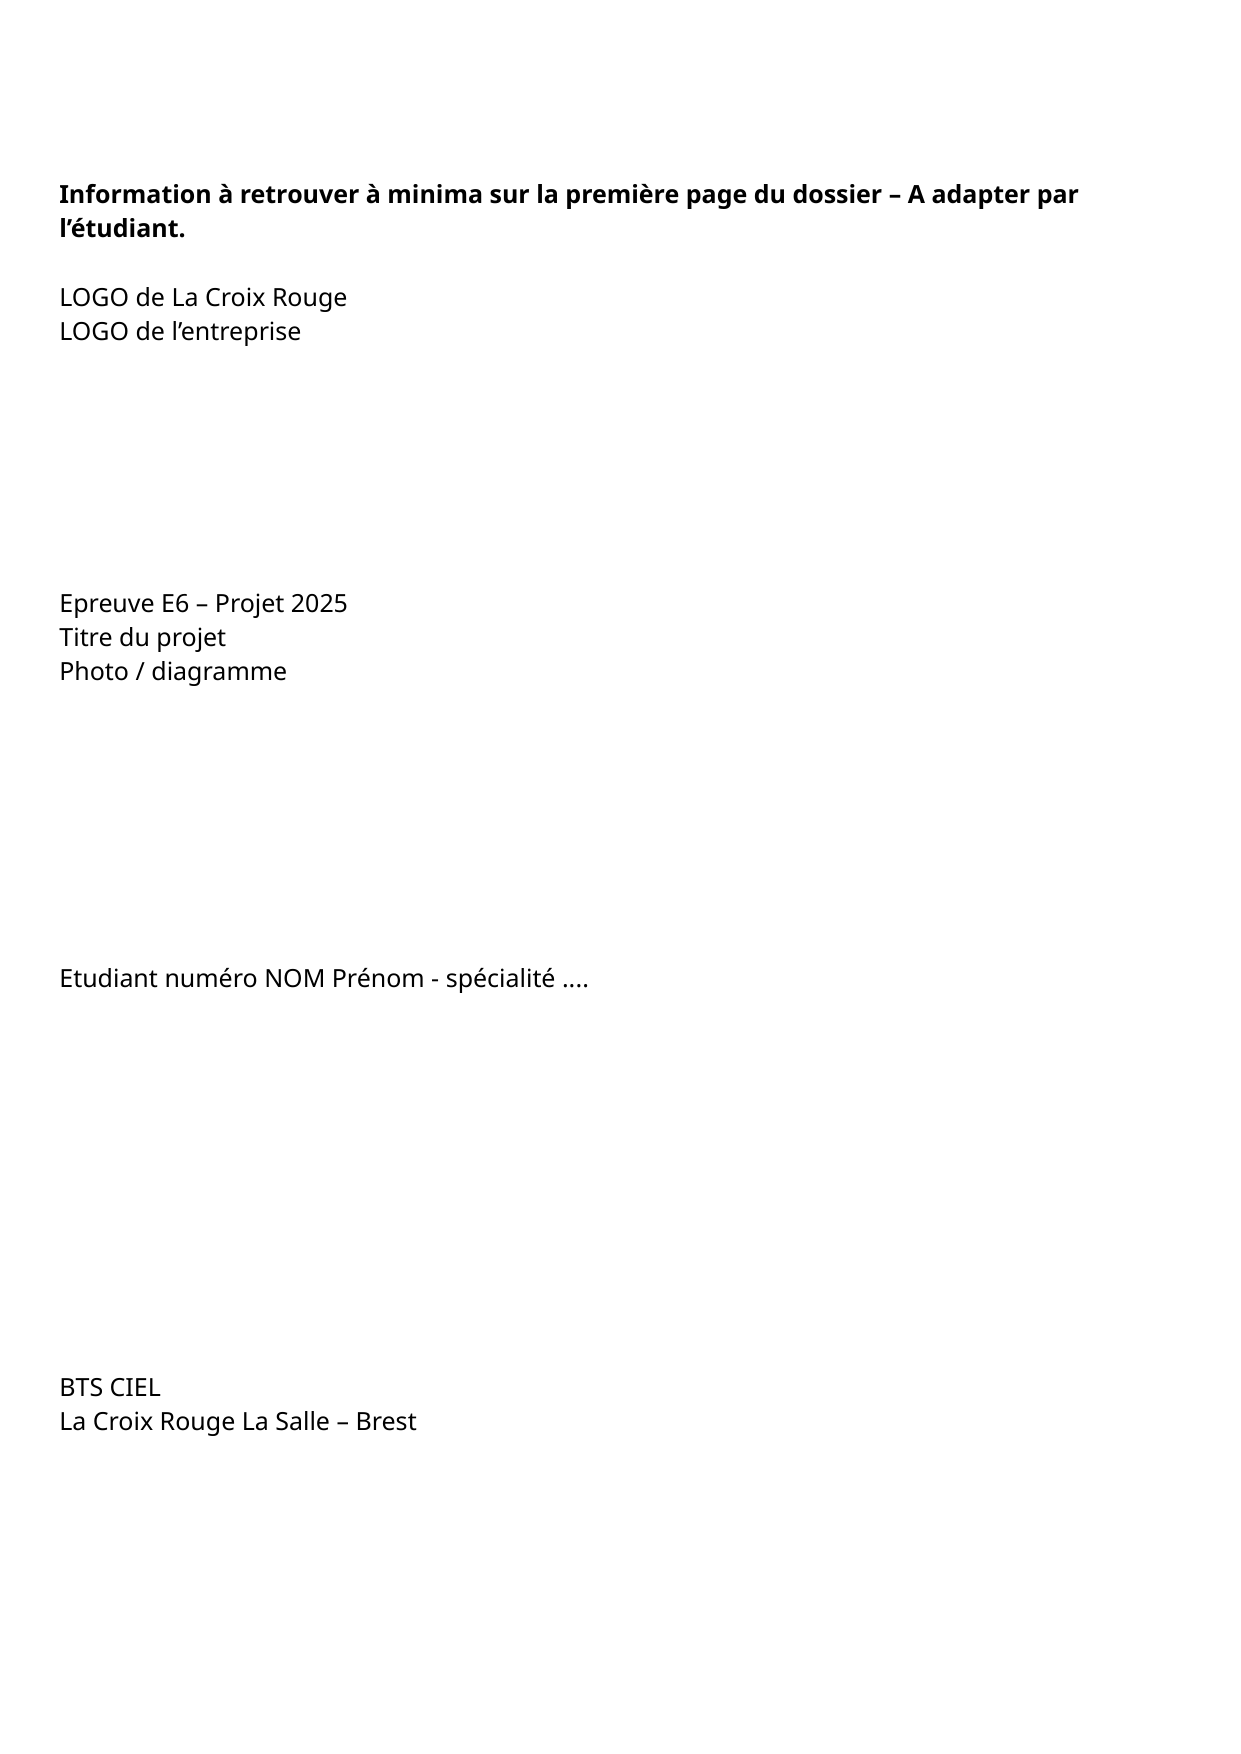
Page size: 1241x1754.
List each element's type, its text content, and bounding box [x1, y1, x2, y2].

text Titre du projet [59, 620, 1181, 654]
text LOGO de La Croix Rouge [59, 279, 1181, 313]
text La Croix Rouge La Salle – Brest [59, 1403, 1181, 1437]
text LOGO de l’entreprise [59, 313, 1181, 347]
text Information à retrouver à minima sur la première page du dossier – A adapter par l’étudiant. [59, 177, 1181, 245]
text BTS CIEL [59, 1369, 1181, 1403]
text Etudiant numéro NOM Prénom - spécialité .... [59, 961, 1181, 994]
text Photo / diagramme [59, 654, 1181, 688]
text Epreuve E6 – Projet 2025 [59, 586, 1181, 620]
